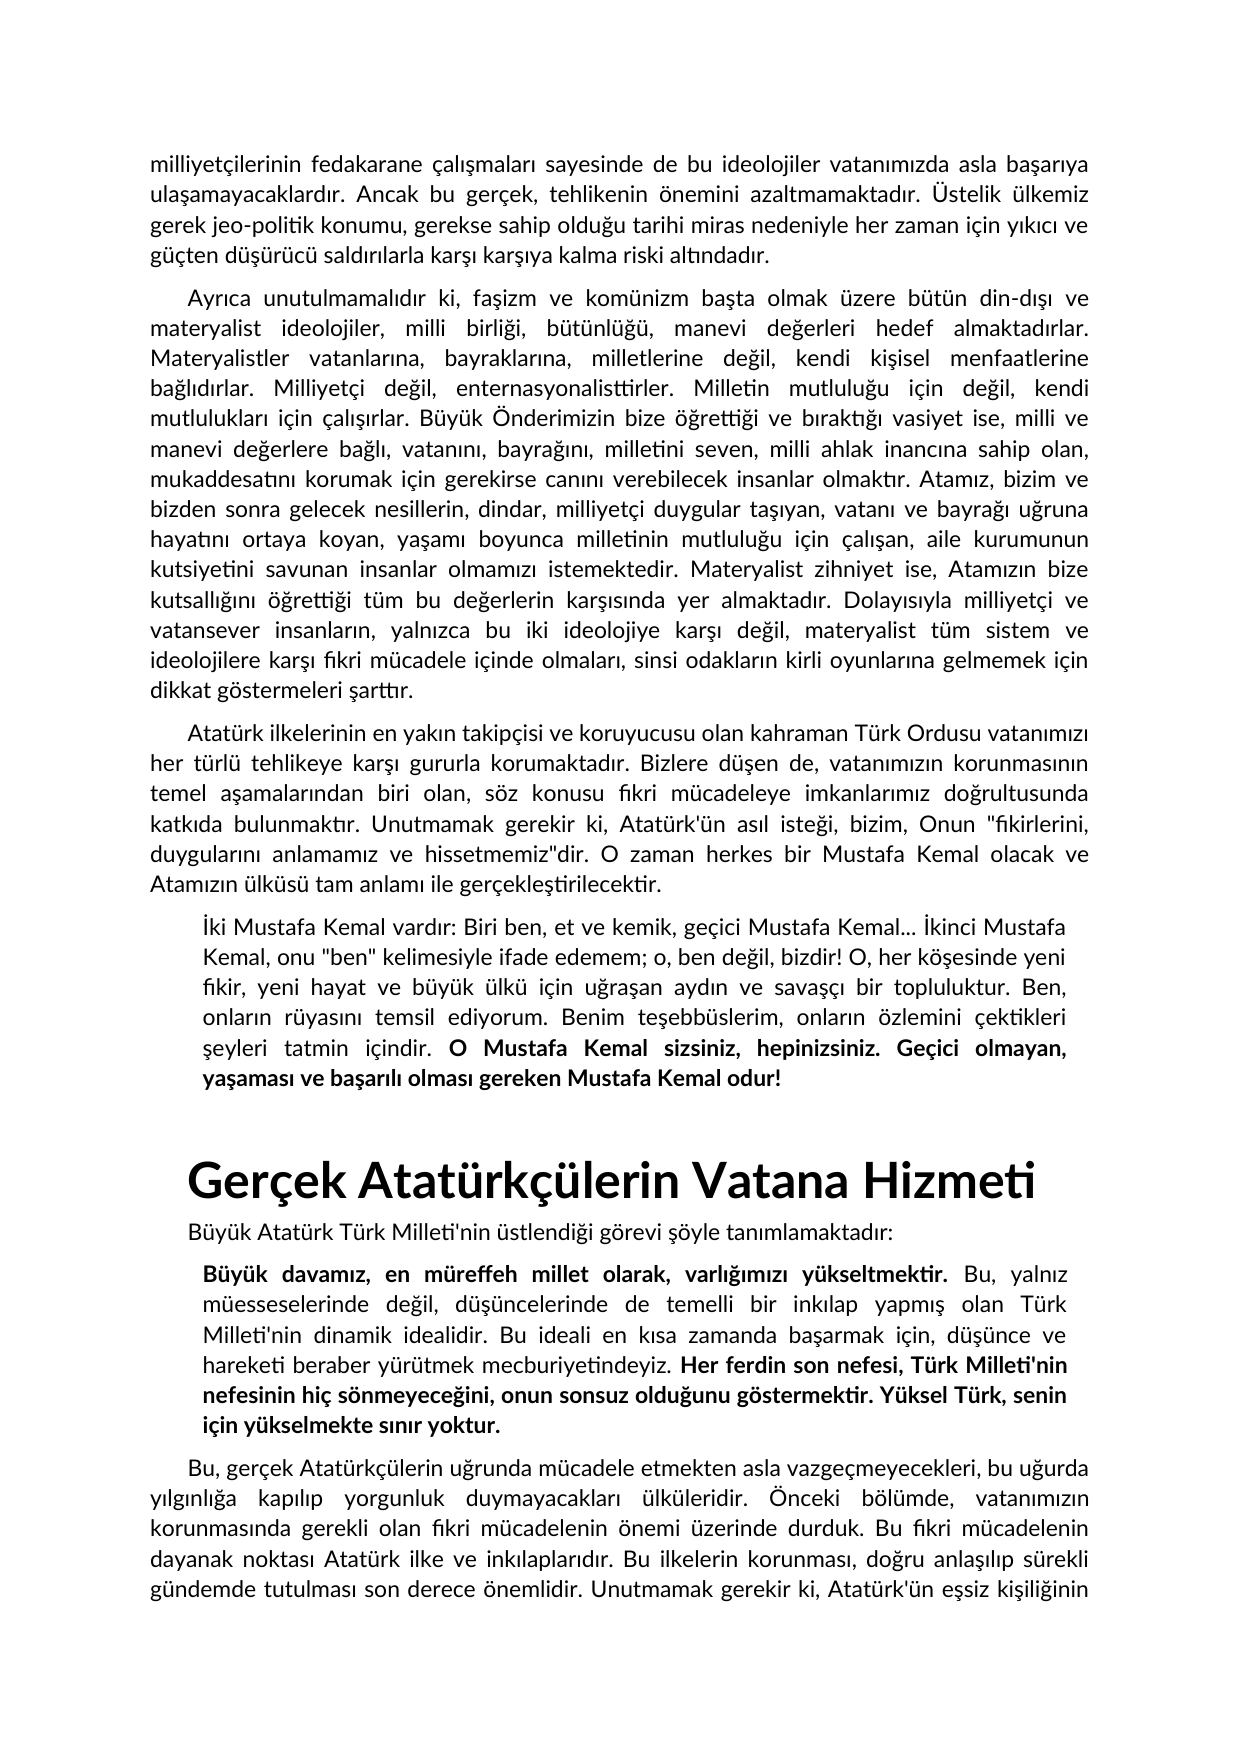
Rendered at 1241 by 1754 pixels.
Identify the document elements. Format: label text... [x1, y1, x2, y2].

text İki Mustafa Kemal vardır: Biri ben, et ve kemik, geçici Mustafa Kemal... İkinci Mustafa Kemal, onu "ben" kelimesiyle ifade edemem; o, ben değil, bizdir! O, her köşesinde yeni fikir, yeni hayat ve büyük ülkü için uğraşan aydın ve savaşçı bir topluluktur. Ben, onların rüyasını temsil ediyorum. Benim teşebbüslerim, onların özlemini çektikleri şeyleri tatmin içindir. O Mustafa Kemal sizsiniz, hepinizsiniz. Geçici olmayan, yaşaması ve başarılı olması gereken Mustafa Kemal odur! [202, 912, 1068, 1091]
text Bu, gerçek Atatürkçülerin uğrunda mücadele etmekten asla vazgeçmeyecekleri, bu uğurda yılgınlığa kapılıp yorgunluk duymayacakları ülküleridir. Önceki bölümde, vatanımızın korunmasında gerekli olan fikri mücadelenin önemi üzerinde durduk. Bu fikri mücadelenin dayanak noktası Atatürk ilke ve inkılaplarıdır. Bu ilkelerin korunması, doğru anlaşılıp sürekli gündemde tutulması son derece önemlidir. Unutmamak gerekir ki, Atatürk'ün eşsiz kişiliğinin [150, 1454, 1090, 1602]
text Büyük davamız, en müreffeh millet olarak, varlığımızı yükseltmektir. Bu, yalnız müesseselerinde değil, düşüncelerinde de temelli bir inkılap yapmış olan Türk Milleti'nin dinamik idealidir. Bu ideali en kısa zamanda başarmak için, düşünce ve hareketi beraber yürütmek mecburiyetindeyiz. Her ferdin son nefesi, Türk Milleti'nin nefesinin hiç sönmeyeceğini, onun sonsuz olduğunu göstermektir. Yüksel Türk, senin için yükselmekte sınır yoktur. [202, 1260, 1068, 1438]
subtitle Gerçek Atatürkçülerin Vatana Hizmeti [187, 1149, 1090, 1209]
text milliyetçilerinin fedakarane çalışmaları sayesinde de bu ideolojiler vatanımızda asla başarıya ulaşamayacaklardır. Ancak bu gerçek, tehlikenin önemini azaltmamaktadır. Üstelik ülkemiz gerek jeo-politik konumu, gerekse sahip olduğu tarihi miras nedeniyle her zaman için yıkıcı ve güçten düşürücü saldırılarla karşı karşıya kalma riski altındadır. [150, 150, 1090, 268]
text Ayrıca unutulmamalıdır ki, faşizm ve komünizm başta olmak üzere bütün din-dışı ve materyalist ideolojiler, milli birliği, bütünlüğü, manevi değerleri hedef almaktadırlar. Materyalistler vatanlarına, bayraklarına, milletlerine değil, kendi kişisel menfaatlerine bağlıdırlar. Milliyetçi değil, enternasyonalisttirler. Milletin mutluluğu için değil, kendi mutlulukları için çalışırlar. Büyük Önderimizin bize öğrettiği ve bıraktığı vasiyet ise, milli ve manevi değerlere bağlı, vatanını, bayrağını, milletini seven, milli ahlak inancına sahip olan, mukaddesatını korumak için gerekirse canını verebilecek insanlar olmaktır. Atamız, bizim ve bizden sonra gelecek nesillerin, dindar, milliyetçi duygular taşıyan, vatanı ve bayrağı uğruna hayatını ortaya koyan, yaşamı boyunca milletinin mutluluğu için çalışan, aile kurumunun kutsiyetini savunan insanlar olmamızı istemektedir. Materyalist zihniyet ise, Atamızın bize kutsallığını öğrettiği tüm bu değerlerin karşısında yer almaktadır. Dolayısıyla milliyetçi ve vatansever insanların, yalnızca bu iki ideolojiye karşı değil, materyalist tüm sistem ve ideolojilere karşı fikri mücadele içinde olmaları, sinsi odakların kirli oyunlarına gelmemek için dikkat göstermeleri şarttır. [150, 283, 1090, 703]
text Büyük Atatürk Türk Milleti'nin üstlendiği görevi şöyle tanımlamaktadır: [150, 1217, 1090, 1245]
text Atatürk ilkelerinin en yakın takipçisi ve koruyucusu olan kahraman Türk Ordusu vatanımızı her türlü tehlikeye karşı gururla korumaktadır. Bizlere düşen de, vatanımızın korunmasının temel aşamalarından biri olan, söz konusu fikri mücadeleye imkanlarımız doğrultusunda katkıda bulunmaktır. Unutmamak gerekir ki, Atatürk'ün asıl isteği, bizim, Onun "fikirlerini, duygularını anlamamız ve hissetmemiz"dir. O zaman herkes bir Mustafa Kemal olacak ve Atamızın ülküsü tam anlamı ile gerçekleştirilecektir. [150, 719, 1090, 897]
